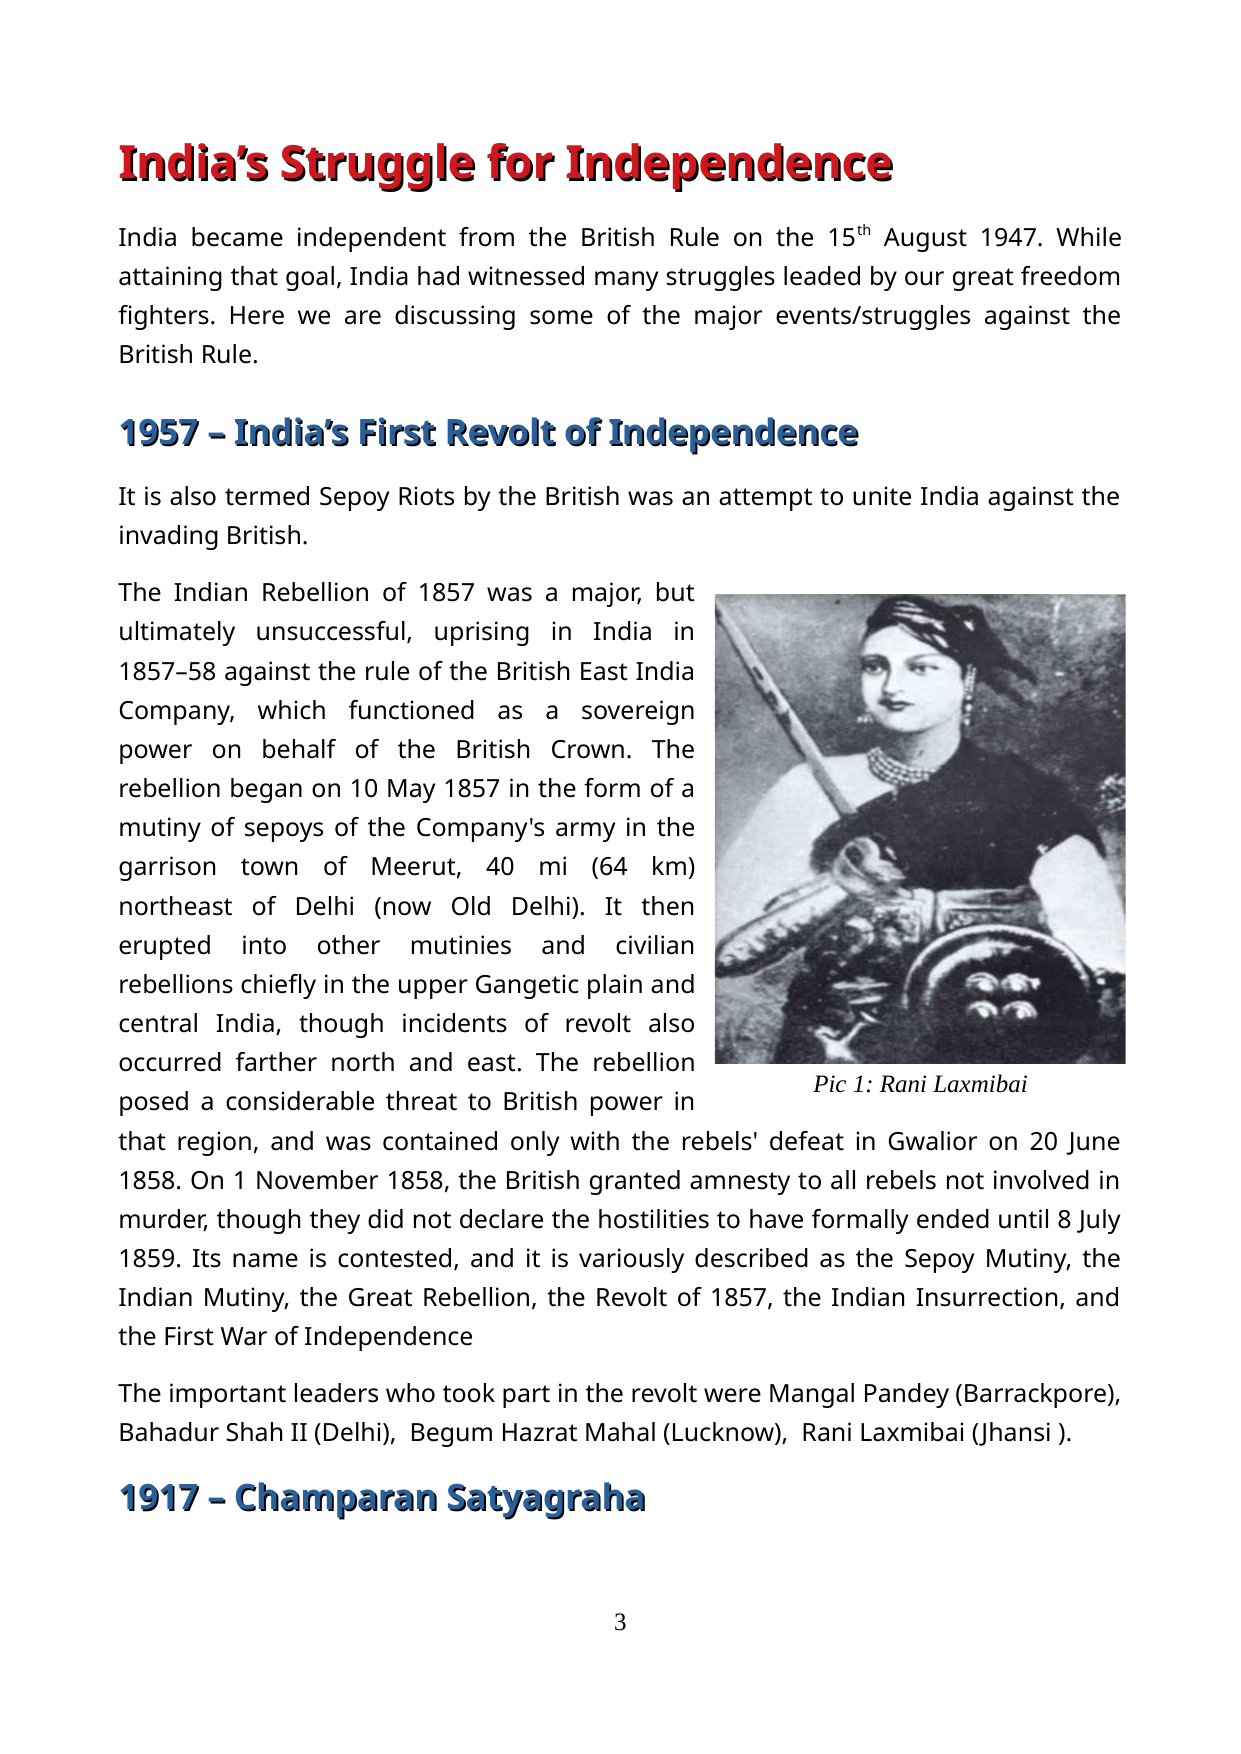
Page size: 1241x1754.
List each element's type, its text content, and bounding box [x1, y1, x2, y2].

text It is also termed Sepoy Riots by the British was an attempt to unite India against the invading British. [118, 479, 1122, 552]
picture [714, 594, 1126, 1064]
text The important leaders who took part in the revolt were Mangal Pandey (Barrackpore), Bahadur Shah II (Delhi), Begum Hazrat Mahal (Lucknow), Rani Laxmibai (Jhansi ). [118, 1376, 1122, 1449]
subtitle 1957 – India’s First Revolt of Independence [118, 407, 1122, 454]
text India became independent from the British Rule on the 15th August 1947. While attaining that goal, India had witnessed many struggles leaded by our great freedom fighters. Here we are discussing some of the major events/struggles against the British Rule. [118, 219, 1122, 371]
text India’s Struggle for Independence [118, 130, 1122, 192]
text Pic 1: Rani Laxmibai [715, 1064, 1126, 1098]
text 1917 – Champaran Satyagraha [118, 1472, 1122, 1520]
text The Indian Rebellion of 1857 was a major, but ultimately unsuccessful, uprising in India in 1857–58 against the rule of the British East India Company, which functioned as a sovereign power on behalf of the British Crown. The rebellion began on 10 May 1857 in the form of a mutiny of sepoys of the Company's army in the garrison town of Meerut, 40 mi (64 km) northeast of Delhi (now Old Delhi). It then erupted into other mutinies and civilian rebellions chiefly in the upper Gangetic plain and central India, though incidents of revolt also occurred farther north and east. The rebellion posed a considerable threat to British power in that region, and was contained only with the rebels' defeat in Gwalior on 20 June 1858. On 1 November 1858, the British granted amnesty to all rebels not involved in murder, though they did not declare the hostilities to have formally ended until 8 July 1859. Its name is contested, and it is variously described as the Sepoy Mutiny, the Indian Mutiny, the Great Rebellion, the Revolt of 1857, the Indian Insurrection, and the First War of Independence [118, 575, 1126, 1353]
